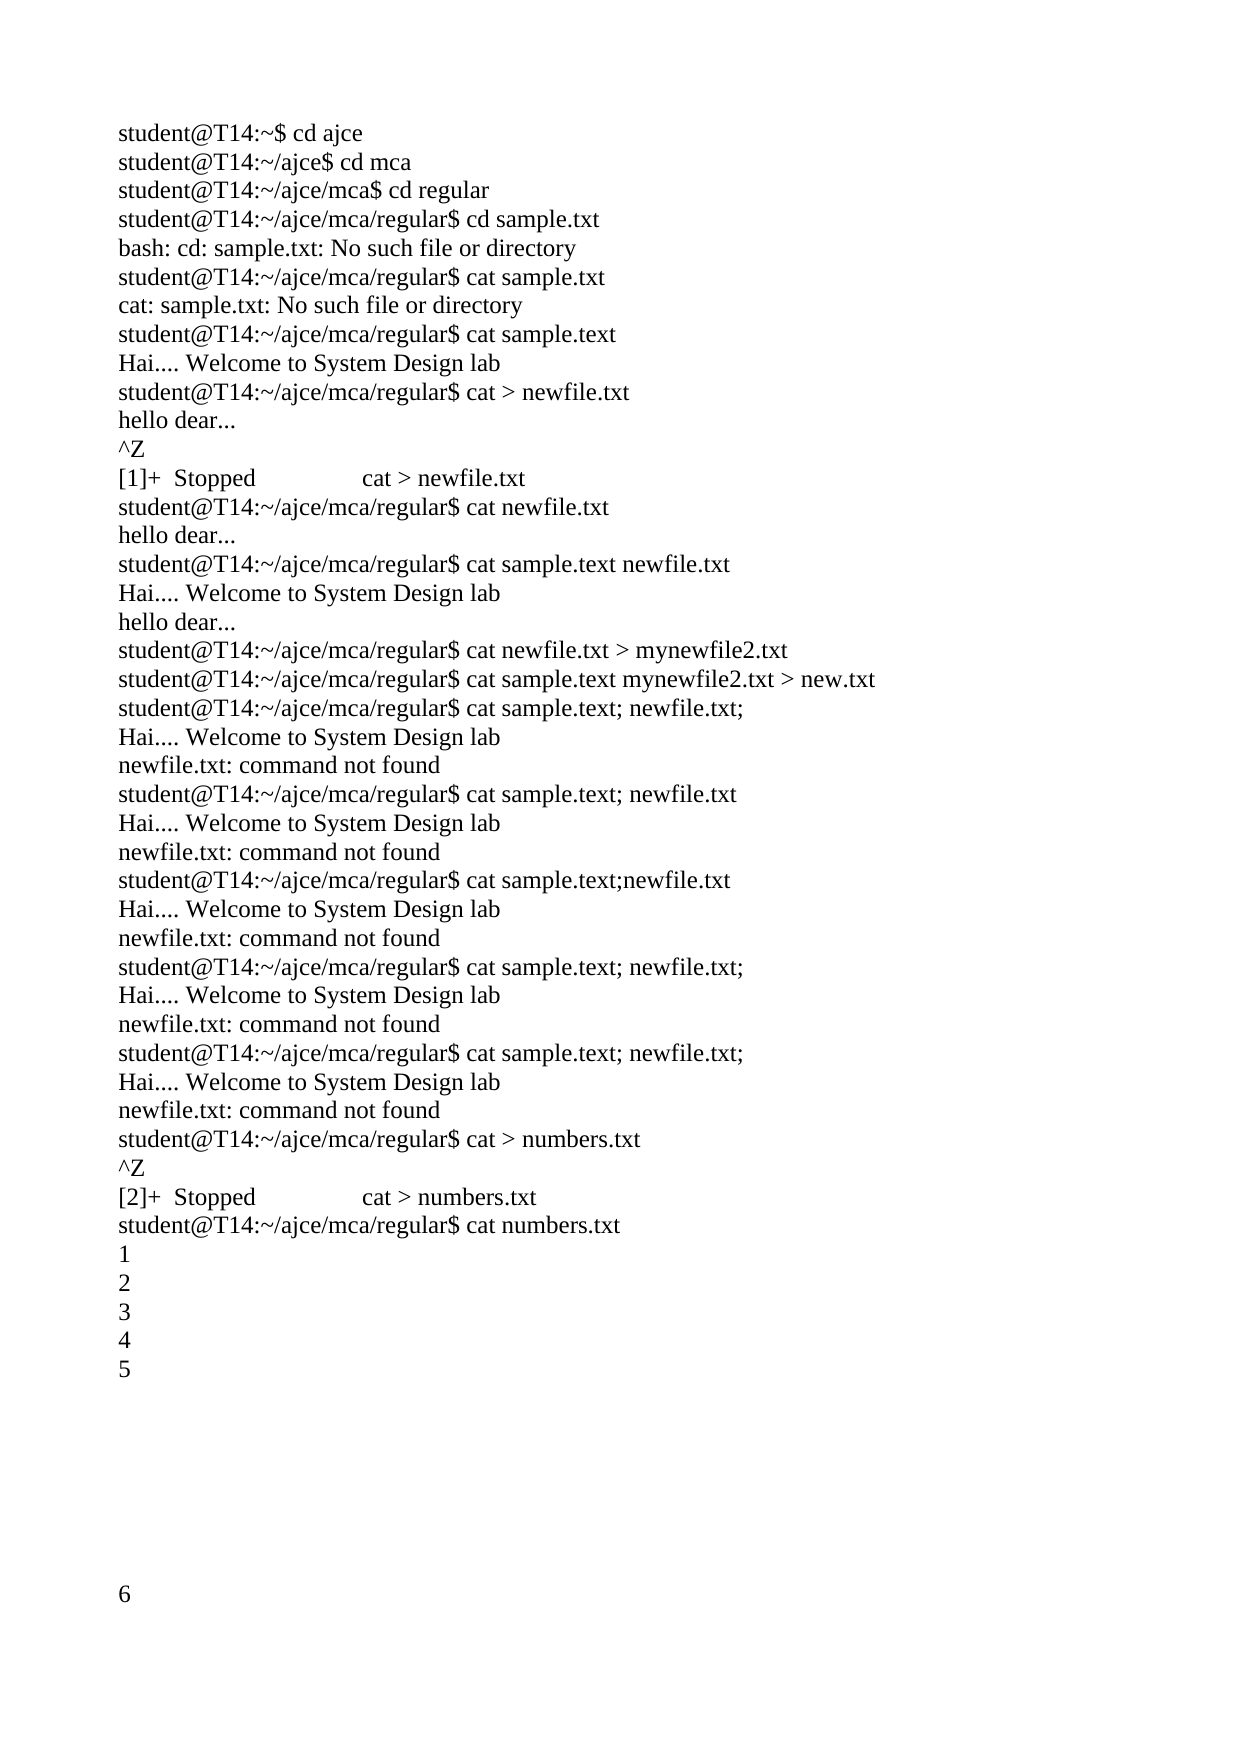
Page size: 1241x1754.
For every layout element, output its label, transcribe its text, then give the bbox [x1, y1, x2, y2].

text newfile.txt: command not found [118, 923, 1122, 952]
text [1]+ Stopped cat > newfile.txt [118, 463, 1122, 492]
text 5 [118, 1354, 1122, 1383]
text 3 [118, 1297, 1122, 1326]
text ^Z [118, 1153, 1122, 1182]
text cat: sample.txt: No such file or directory [118, 291, 1122, 319]
text student@T14:~/ajce/mca/regular$ cat sample.text; newfile.txt [118, 779, 1122, 808]
text 6 [118, 1579, 1122, 1608]
text Hai.... Welcome to System Design lab [118, 808, 1122, 837]
text newfile.txt: command not found [118, 1096, 1122, 1124]
text Hai.... Welcome to System Design lab [118, 1067, 1122, 1096]
text student@T14:~$ cd ajce [118, 118, 1122, 147]
text hello dear... [118, 406, 1122, 434]
text newfile.txt: command not found [118, 837, 1122, 866]
text Hai.... Welcome to System Design lab [118, 722, 1122, 751]
text hello dear... [118, 607, 1122, 636]
text newfile.txt: command not found [118, 1009, 1122, 1038]
text student@T14:~/ajce/mca/regular$ cat sample.text; newfile.txt; [118, 693, 1122, 722]
text bash: cd: sample.txt: No such file or directory [118, 233, 1122, 262]
text student@T14:~/ajce/mca/regular$ cat newfile.txt > mynewfile2.txt [118, 636, 1122, 664]
text student@T14:~/ajce/mca/regular$ cat newfile.txt [118, 492, 1122, 521]
text student@T14:~/ajce/mca/regular$ cat numbers.txt [118, 1211, 1122, 1239]
text student@T14:~/ajce/mca/regular$ cat sample.txt [118, 262, 1122, 291]
text student@T14:~/ajce/mca/regular$ cat sample.text; newfile.txt; [118, 952, 1122, 981]
text student@T14:~/ajce/mca/regular$ cat sample.text mynewfile2.txt > new.txt [118, 664, 1122, 693]
text student@T14:~/ajce/mca/regular$ cat sample.text newfile.txt [118, 549, 1122, 578]
text Hai.... Welcome to System Design lab [118, 348, 1122, 377]
text student@T14:~/ajce/mca/regular$ cat sample.text [118, 319, 1122, 348]
text ^Z [118, 434, 1122, 463]
text 4 [118, 1326, 1122, 1354]
text newfile.txt: command not found [118, 751, 1122, 779]
text student@T14:~/ajce/mca/regular$ cat > newfile.txt [118, 377, 1122, 406]
text student@T14:~/ajce/mca/regular$ cd sample.txt [118, 204, 1122, 233]
text student@T14:~/ajce$ cd mca [118, 147, 1122, 176]
text hello dear... [118, 521, 1122, 549]
text [2]+ Stopped cat > numbers.txt [118, 1182, 1122, 1211]
text Hai.... Welcome to System Design lab [118, 894, 1122, 923]
text student@T14:~/ajce/mca/regular$ cat sample.text; newfile.txt; [118, 1038, 1122, 1067]
text student@T14:~/ajce/mca/regular$ cat > numbers.txt [118, 1124, 1122, 1153]
text student@T14:~/ajce/mca$ cd regular [118, 176, 1122, 204]
text Hai.... Welcome to System Design lab [118, 981, 1122, 1009]
text 2 [118, 1268, 1122, 1297]
text 1 [118, 1239, 1122, 1268]
text Hai.... Welcome to System Design lab [118, 578, 1122, 607]
text student@T14:~/ajce/mca/regular$ cat sample.text;newfile.txt [118, 866, 1122, 894]
